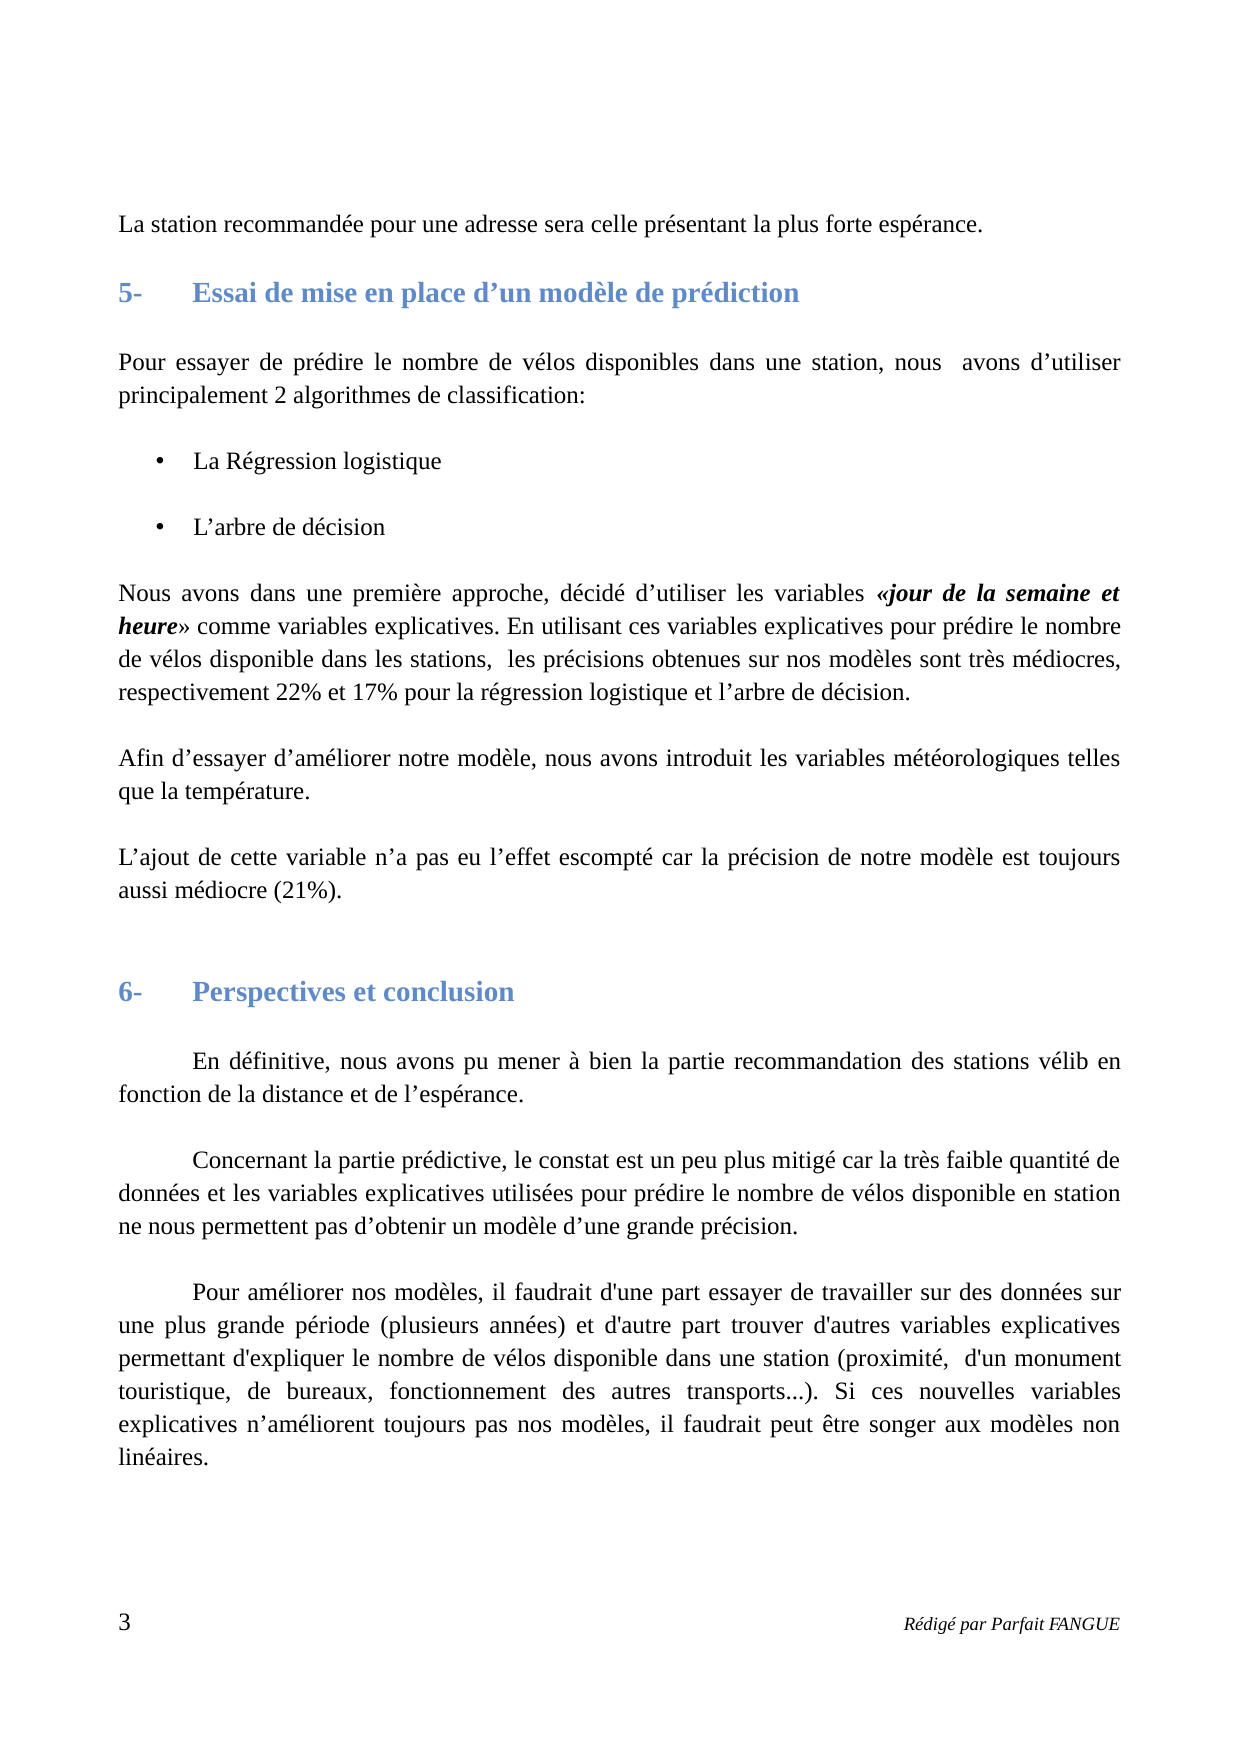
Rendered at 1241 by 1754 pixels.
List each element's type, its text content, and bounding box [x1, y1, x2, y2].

text L’ajout de cette variable n’a pas eu l’effet escompté car la précision de notre modèle est toujours aussi médiocre (21%). [118, 842, 1122, 904]
text Concernant la partie prédictive, le constat est un peu plus mitigé car la très faible quantité de données et les variables explicatives utilisées pour prédire le nombre de vélos disponible en station ne nous permettent pas d’obtenir un modèle d’une grande précision. [118, 1145, 1122, 1240]
text En définitive, nous avons pu mener à bien la partie recommandation des stations vélib en fonction de la distance et de l’espérance. [118, 1046, 1122, 1108]
text 6- Perspectives et conclusion [118, 974, 1122, 1008]
text Nous avons dans une première approche, décidé d’utiliser les variables «jour de la semaine et heure» comme variables explicatives. En utilisant ces variables explicatives pour prédire le nombre de vélos disponible dans les stations, les précisions obtenues sur nos modèles sont très médiocres, respectivement 22% et 17% pour la régression logistique et l’arbre de décision. [118, 578, 1122, 706]
text Pour améliorer nos modèles, il faudrait d'une part essayer de travailler sur des données sur une plus grande période (plusieurs années) et d'autre part trouver d'autres variables explicatives permettant d'expliquer le nombre de vélos disponible dans une station (proximité, d'un monument touristique, de bureaux, fonctionnement des autres transports...). Si ces nouvelles variables explicatives n’améliorent toujours pas nos modèles, il faudrait peut être songer aux modèles non linéaires. [118, 1277, 1122, 1471]
text La station recommandée pour une adresse sera celle présentant la plus forte espérance. [118, 209, 1122, 238]
list L’arbre de décision [156, 512, 1122, 541]
list La Régression logistique [156, 446, 1122, 475]
text Afin d’essayer d’améliorer notre modèle, nous avons introduit les variables météorologiques telles que la température. [118, 743, 1122, 805]
text Pour essayer de prédire le nombre de vélos disponibles dans une station, nous avons d’utiliser principalement 2 algorithmes de classification: [118, 347, 1122, 409]
text 5- Essai de mise en place d’un modèle de prédiction [118, 275, 1122, 309]
